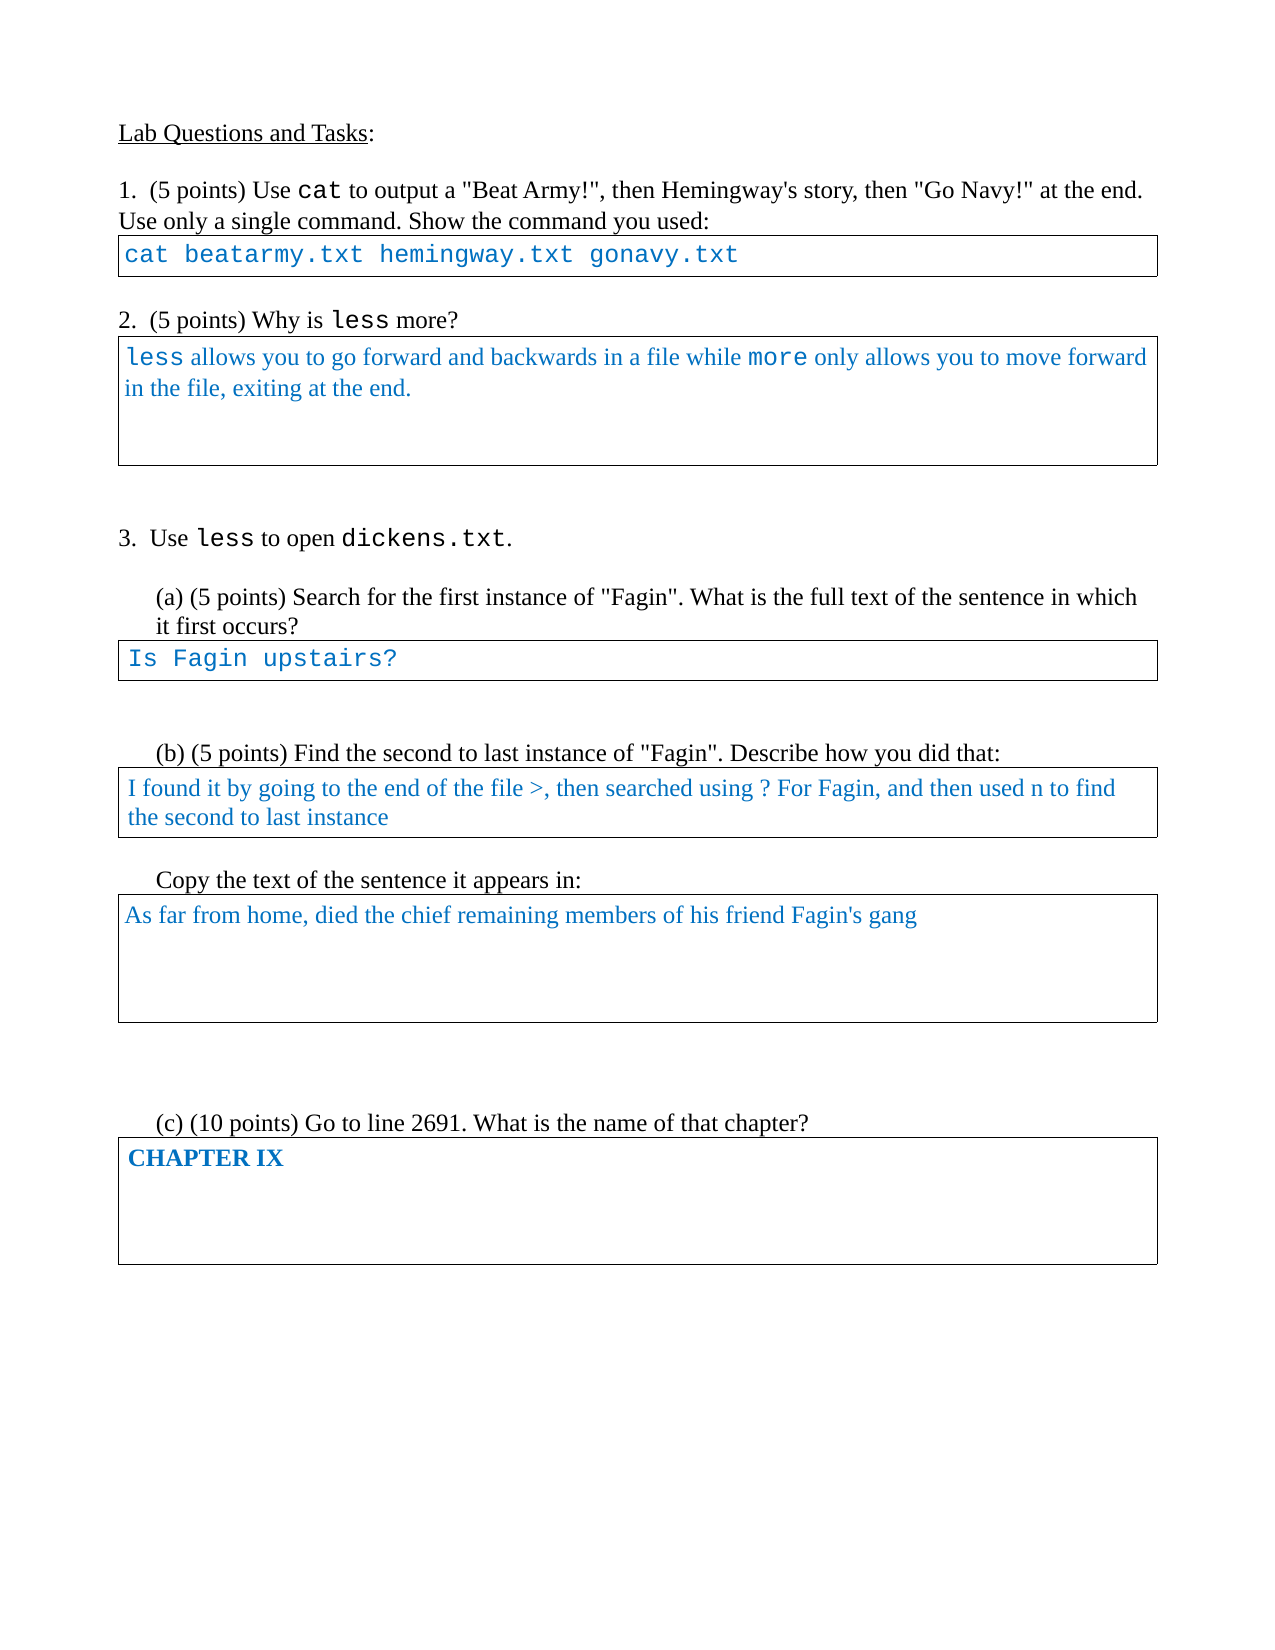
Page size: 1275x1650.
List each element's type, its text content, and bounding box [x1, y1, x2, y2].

text 1. (5 points) Use cat to output a "Beat Army!", then Hemingway's story, then "Go Navy!" at the end. Use only a single command. Show the command you used: [118, 176, 1157, 235]
text (b) (5 points) Find the second to last instance of "Fagin". Describe how you did that: [156, 738, 1157, 767]
text 3. Use less to open dickens.txt. [118, 523, 1157, 553]
table_header Is Fagin upstairs? [119, 641, 1157, 680]
text 2. (5 points) Why is less more? [118, 305, 1157, 336]
table_header cat beatarmy.txt hemingway.txt gonavy.txt [119, 236, 1157, 276]
table_header CHAPTER IX [119, 1138, 1157, 1264]
table_header less allows you to go forward and backwards in a file while more only allows you to move forward in the file, exiting at the end. [119, 337, 1157, 465]
table_header I found it by going to the end of the file >, then searched using ? For Fagin, and then used n to find the second to last instance [119, 768, 1157, 836]
table_header As far from home, died the chief remaining members of his friend Fagin's gang [119, 895, 1157, 1021]
text (a) (5 points) Search for the first instance of "Fagin". What is the full text of the sentence in which it first occurs? [156, 582, 1157, 640]
text Lab Questions and Tasks: [118, 118, 1157, 147]
text Copy the text of the sentence it appears in: [156, 866, 1157, 894]
text (c) (10 points) Go to line 2691. What is the name of that chapter? [156, 1108, 1157, 1137]
